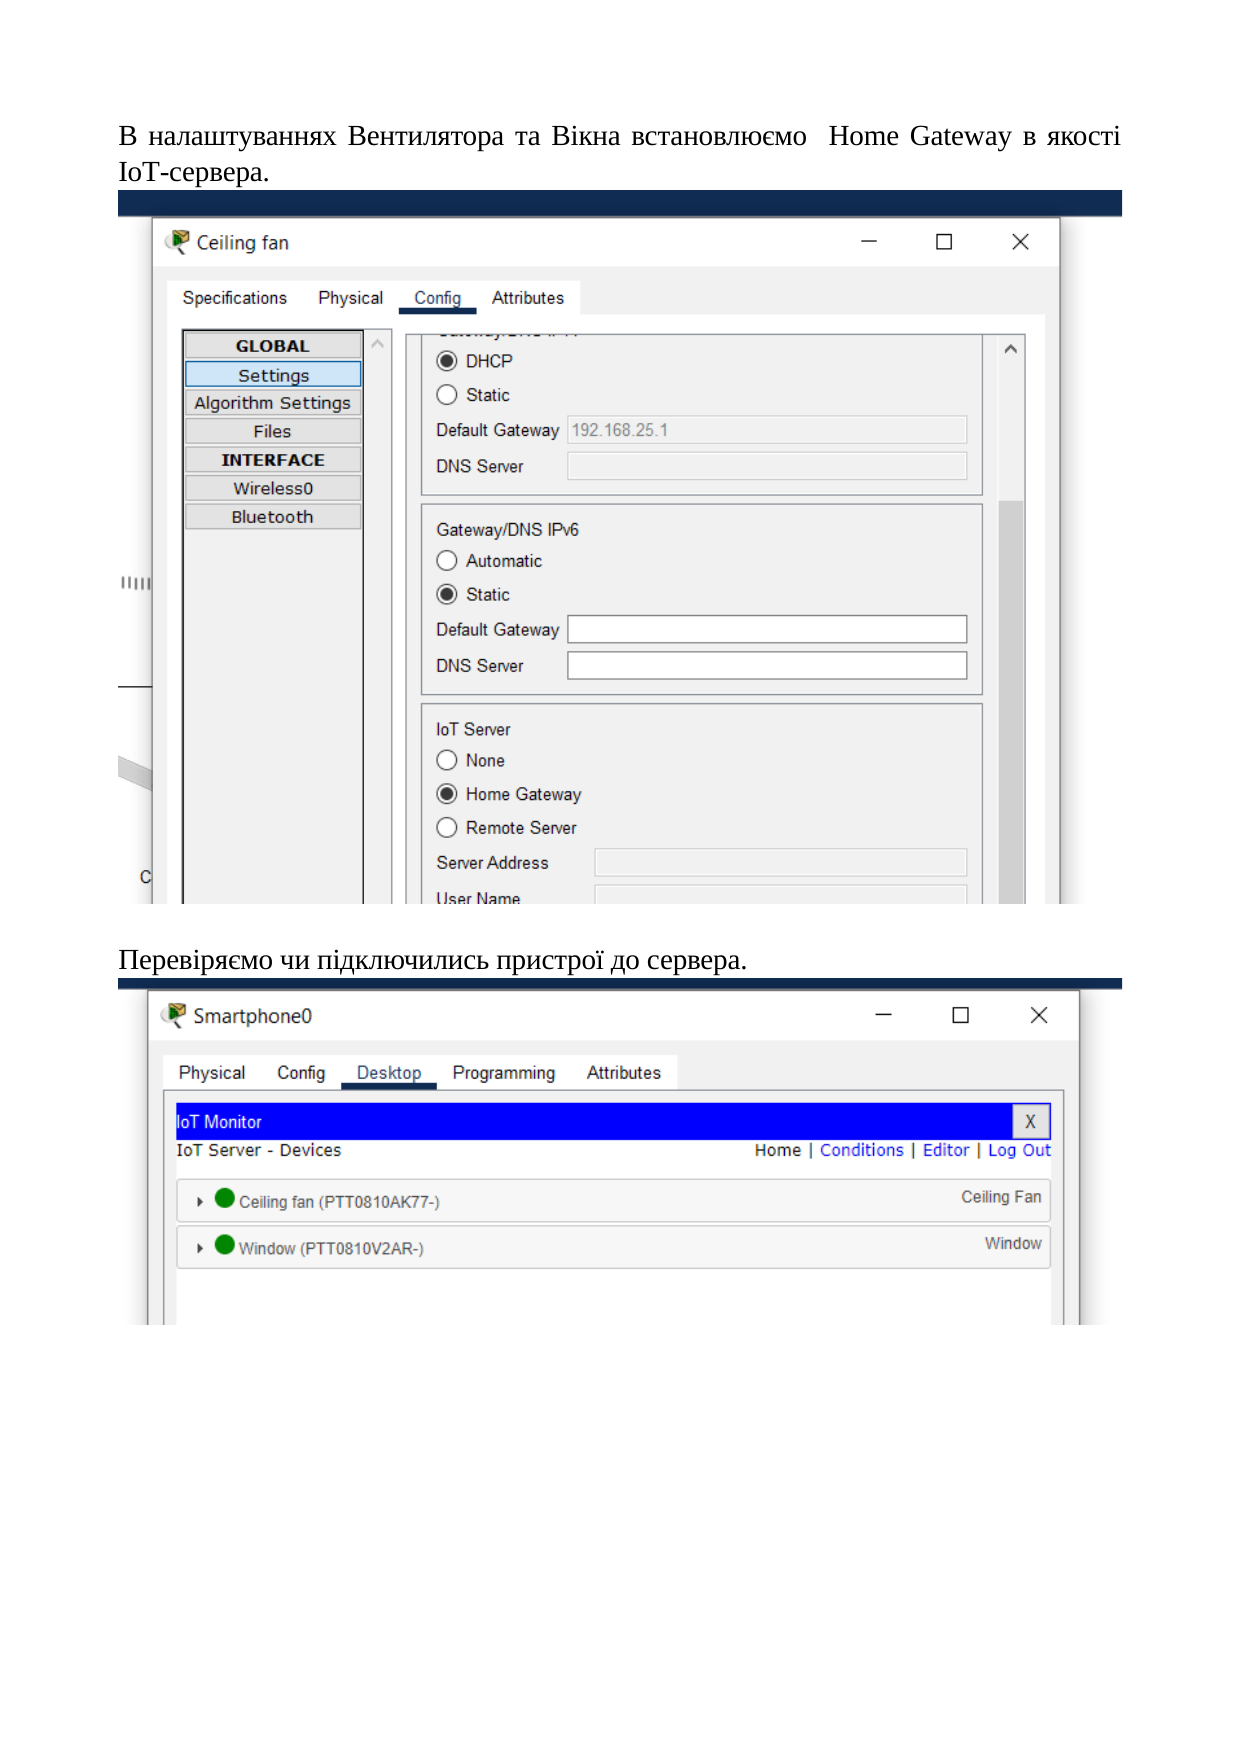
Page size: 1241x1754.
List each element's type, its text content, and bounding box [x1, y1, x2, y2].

text Перевіряємо чи підключились пристрої до сервера. [118, 942, 1122, 976]
text В налаштуваннях Вентилятора та Вікна встановлюємо Home Gateway в якості ІоТ-сервера. [118, 118, 1122, 188]
picture [118, 978, 1123, 1325]
picture [118, 190, 1123, 904]
